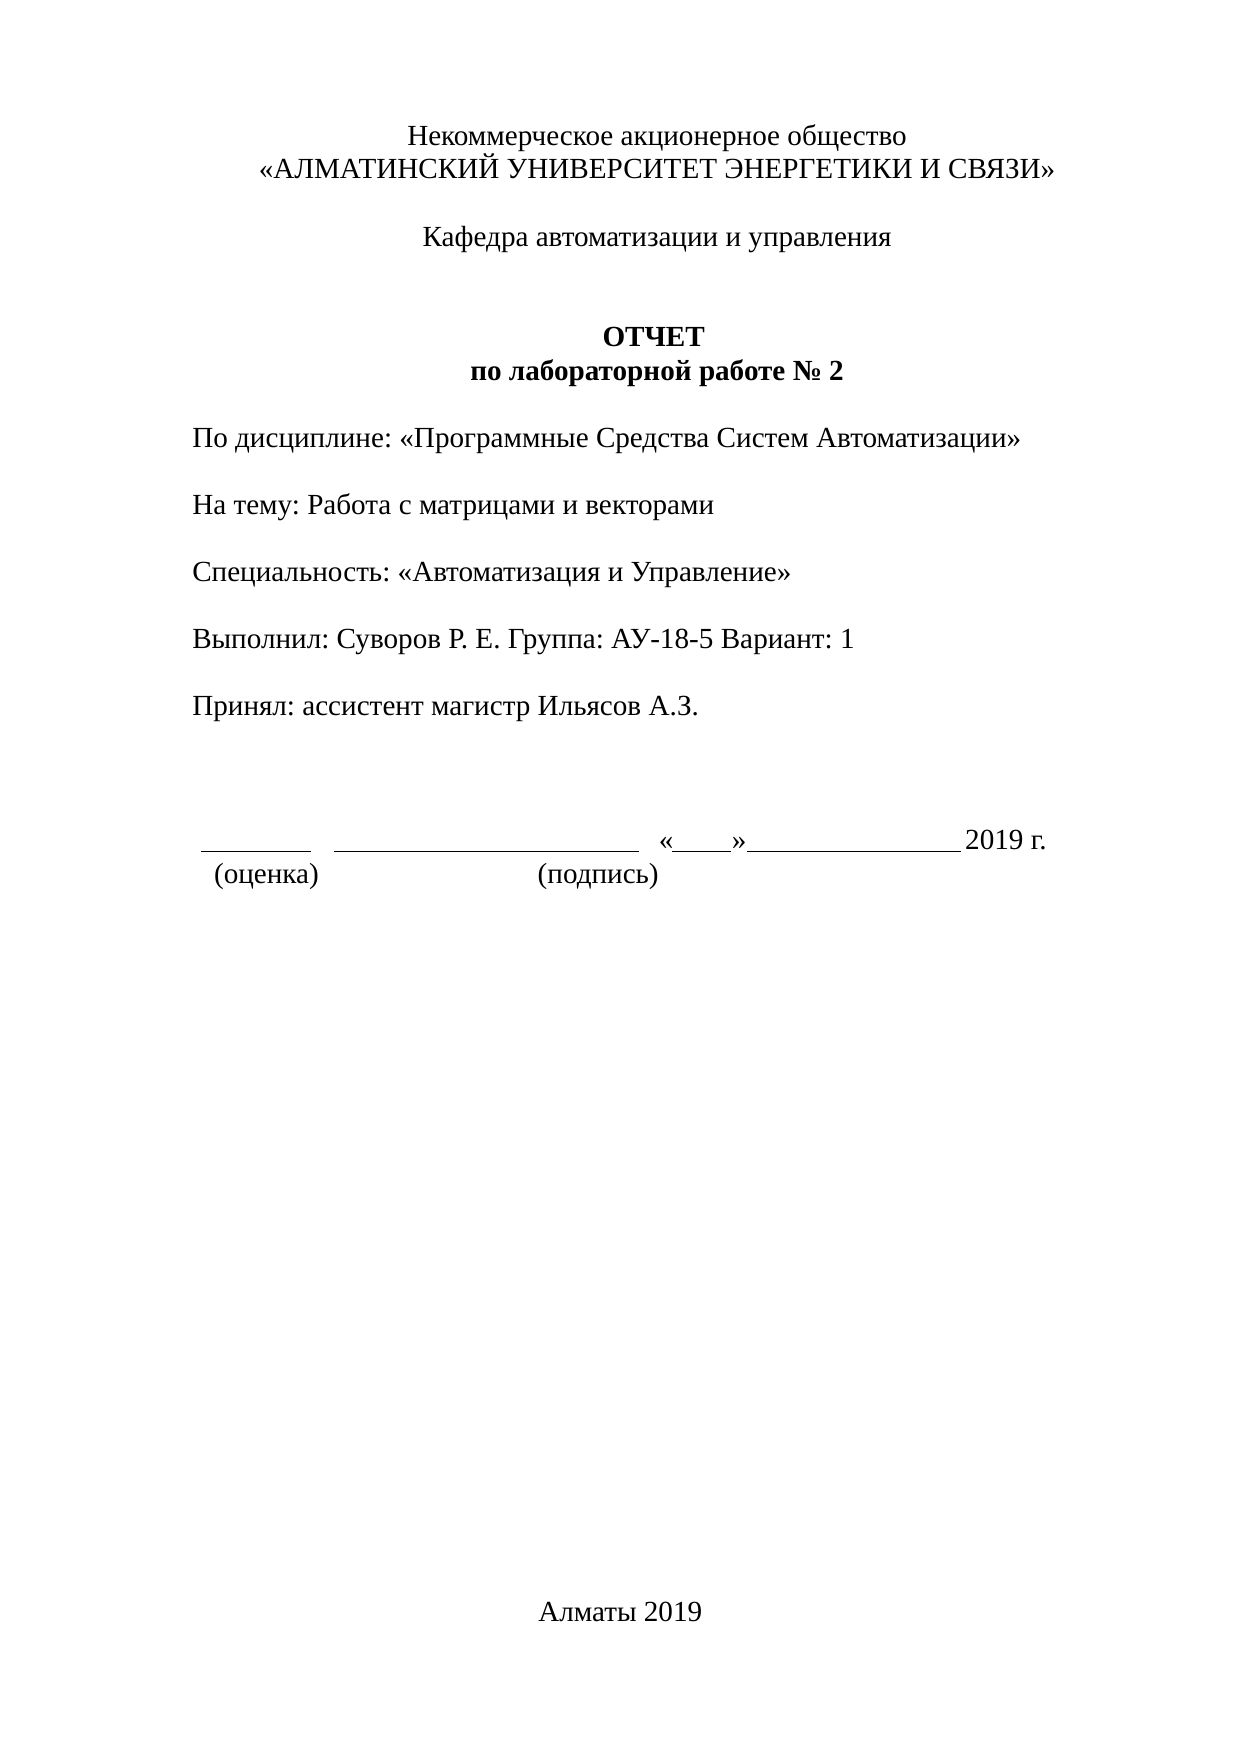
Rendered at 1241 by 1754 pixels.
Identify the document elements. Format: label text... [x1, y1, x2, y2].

text По дисциплине: «Программные Средства Систем Автоматизации» [118, 420, 1122, 453]
text На тему: Работа с матрицами и векторами [118, 487, 1122, 521]
text (оценка) (подпись) [118, 856, 1122, 889]
text Алматы 2019 [118, 1594, 1122, 1627]
text Принял: ассистент магистр Ильясов А.З. [118, 688, 1122, 722]
text по лабораторной работе № 2 [118, 353, 1122, 386]
text « » 2019 г. [118, 822, 1122, 856]
text ОТЧЕТ [118, 319, 1122, 353]
text Кафедра автоматизации и управления [118, 219, 1122, 252]
text Выполнил: Суворов Р. Е. Группа: АУ-18-5 Вариант: 1 [118, 621, 1122, 655]
text Некоммерческое акционерное общество [118, 118, 1122, 152]
text Специальность: «Автоматизация и Управление» [118, 554, 1122, 588]
text «АЛМАТИНСКИЙ УНИВЕРСИТЕТ ЭНЕРГЕТИКИ И СВЯЗИ» [118, 152, 1122, 185]
